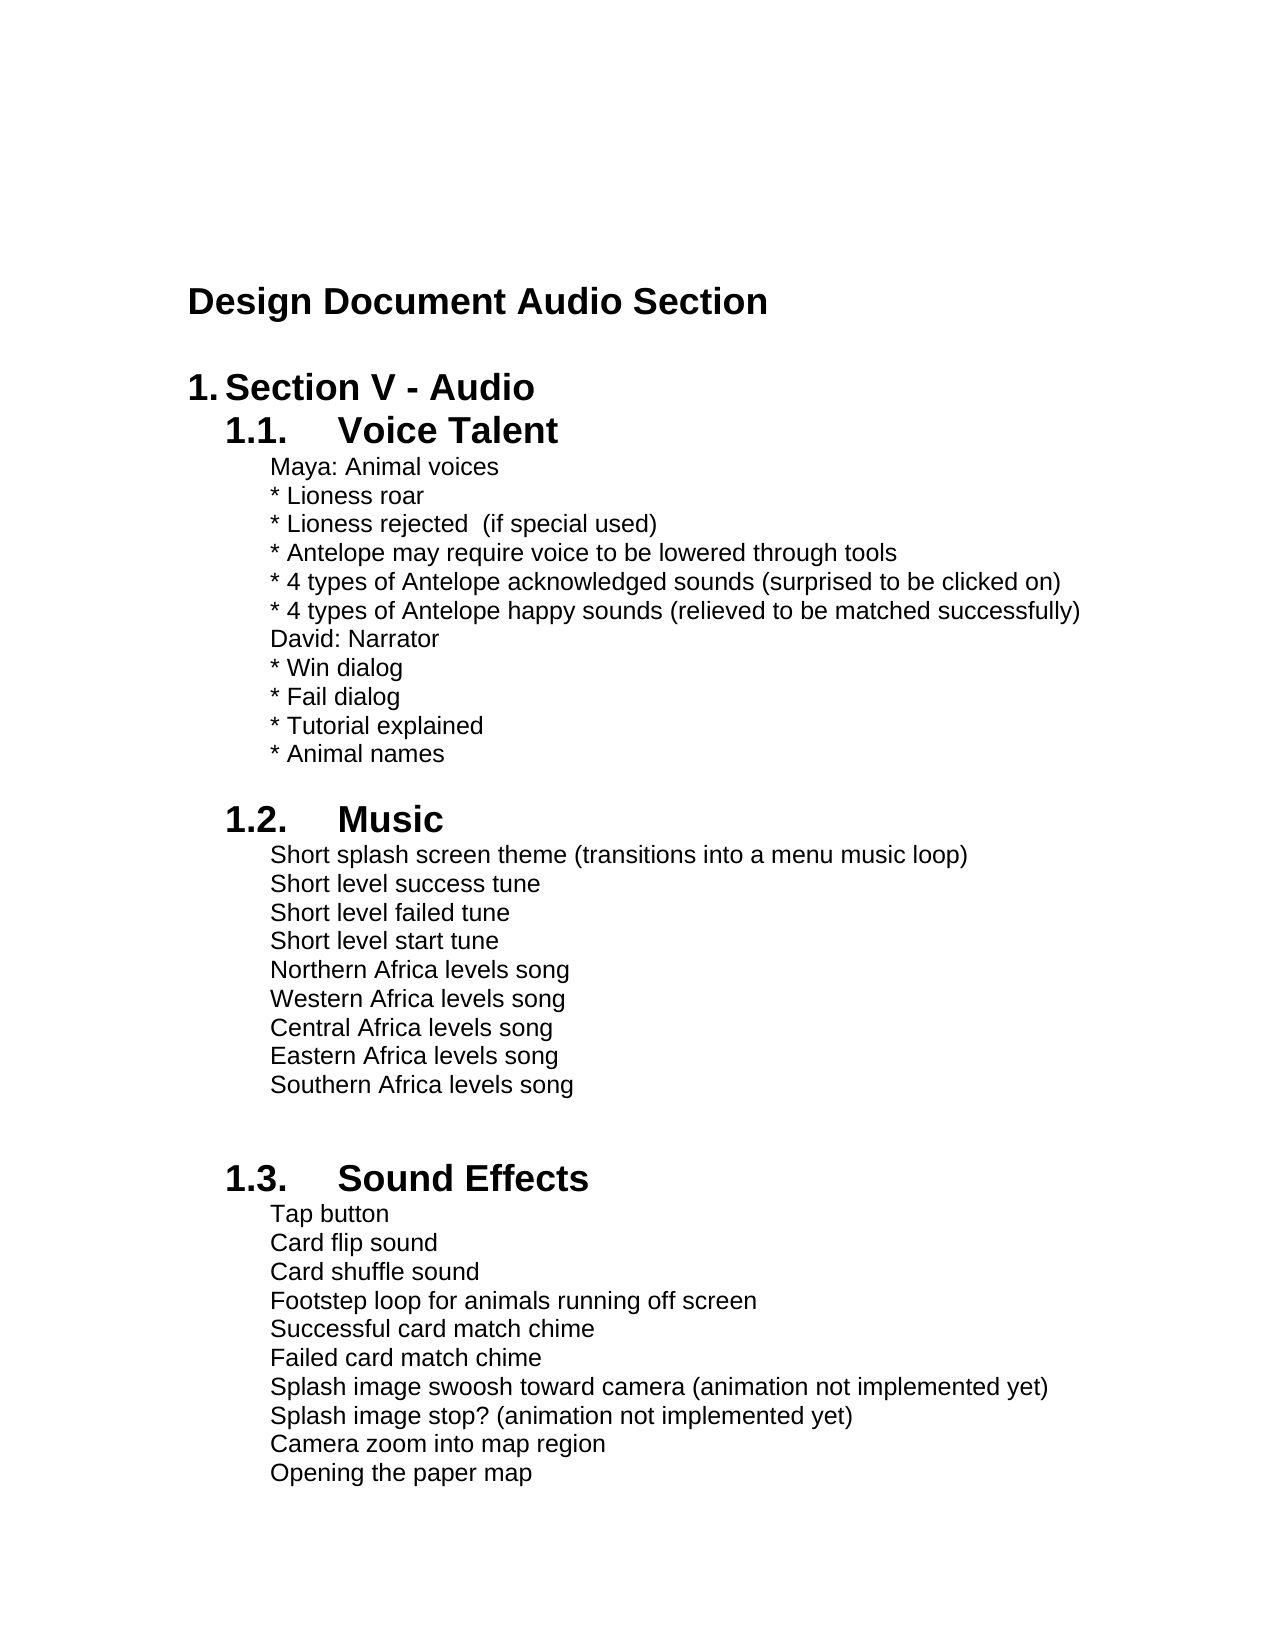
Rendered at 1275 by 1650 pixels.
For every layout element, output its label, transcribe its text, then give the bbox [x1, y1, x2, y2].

list Western Africa levels song [225, 984, 1087, 1012]
list David: Narrator [225, 624, 1087, 653]
list Section V - Audio [187, 366, 1087, 409]
list * Tutorial explained * Animal names [225, 711, 1087, 768]
list Splash image stop? (animation not implemented yet) [225, 1401, 1087, 1429]
list Maya: Animal voices [225, 452, 1087, 481]
list Central Africa levels song [225, 1012, 1087, 1041]
list * 4 types of Antelope acknowledged sounds (surprised to be clicked on) [225, 567, 1087, 596]
list * Lioness roar [225, 481, 1087, 509]
list Short level failed tune [225, 897, 1087, 926]
list Splash image swoosh toward camera (animation not implemented yet) [225, 1372, 1087, 1401]
list Card shuffle sound [225, 1257, 1087, 1286]
list Card flip sound [225, 1228, 1087, 1257]
list Southern Africa levels song [225, 1070, 1087, 1099]
list * 4 types of Antelope happy sounds (relieved to be matched successfully) [225, 596, 1087, 624]
list Northern Africa levels song [225, 955, 1087, 984]
list Opening the paper map [225, 1458, 1087, 1487]
list Voice Talent [225, 409, 1087, 452]
list Short level start tune [225, 926, 1087, 955]
list Failed card match chime [225, 1343, 1087, 1372]
list Camera zoom into map region [225, 1429, 1087, 1458]
list Music [225, 797, 1087, 840]
text Design Document Audio Section [187, 279, 1087, 322]
list Tap button [225, 1199, 1087, 1228]
list * Fail dialog [225, 682, 1087, 711]
list * Lioness rejected (if special used) [225, 509, 1087, 538]
list * Win dialog [225, 653, 1087, 682]
list Short level success tune [225, 869, 1087, 897]
list Successful card match chime [225, 1314, 1087, 1343]
list Short splash screen theme (transitions into a menu music loop) [225, 840, 1087, 869]
list Sound Effects [225, 1156, 1087, 1199]
list * Antelope may require voice to be lowered through tools [225, 538, 1087, 567]
list Footstep loop for animals running off screen [225, 1286, 1087, 1314]
list Eastern Africa levels song [225, 1041, 1087, 1070]
